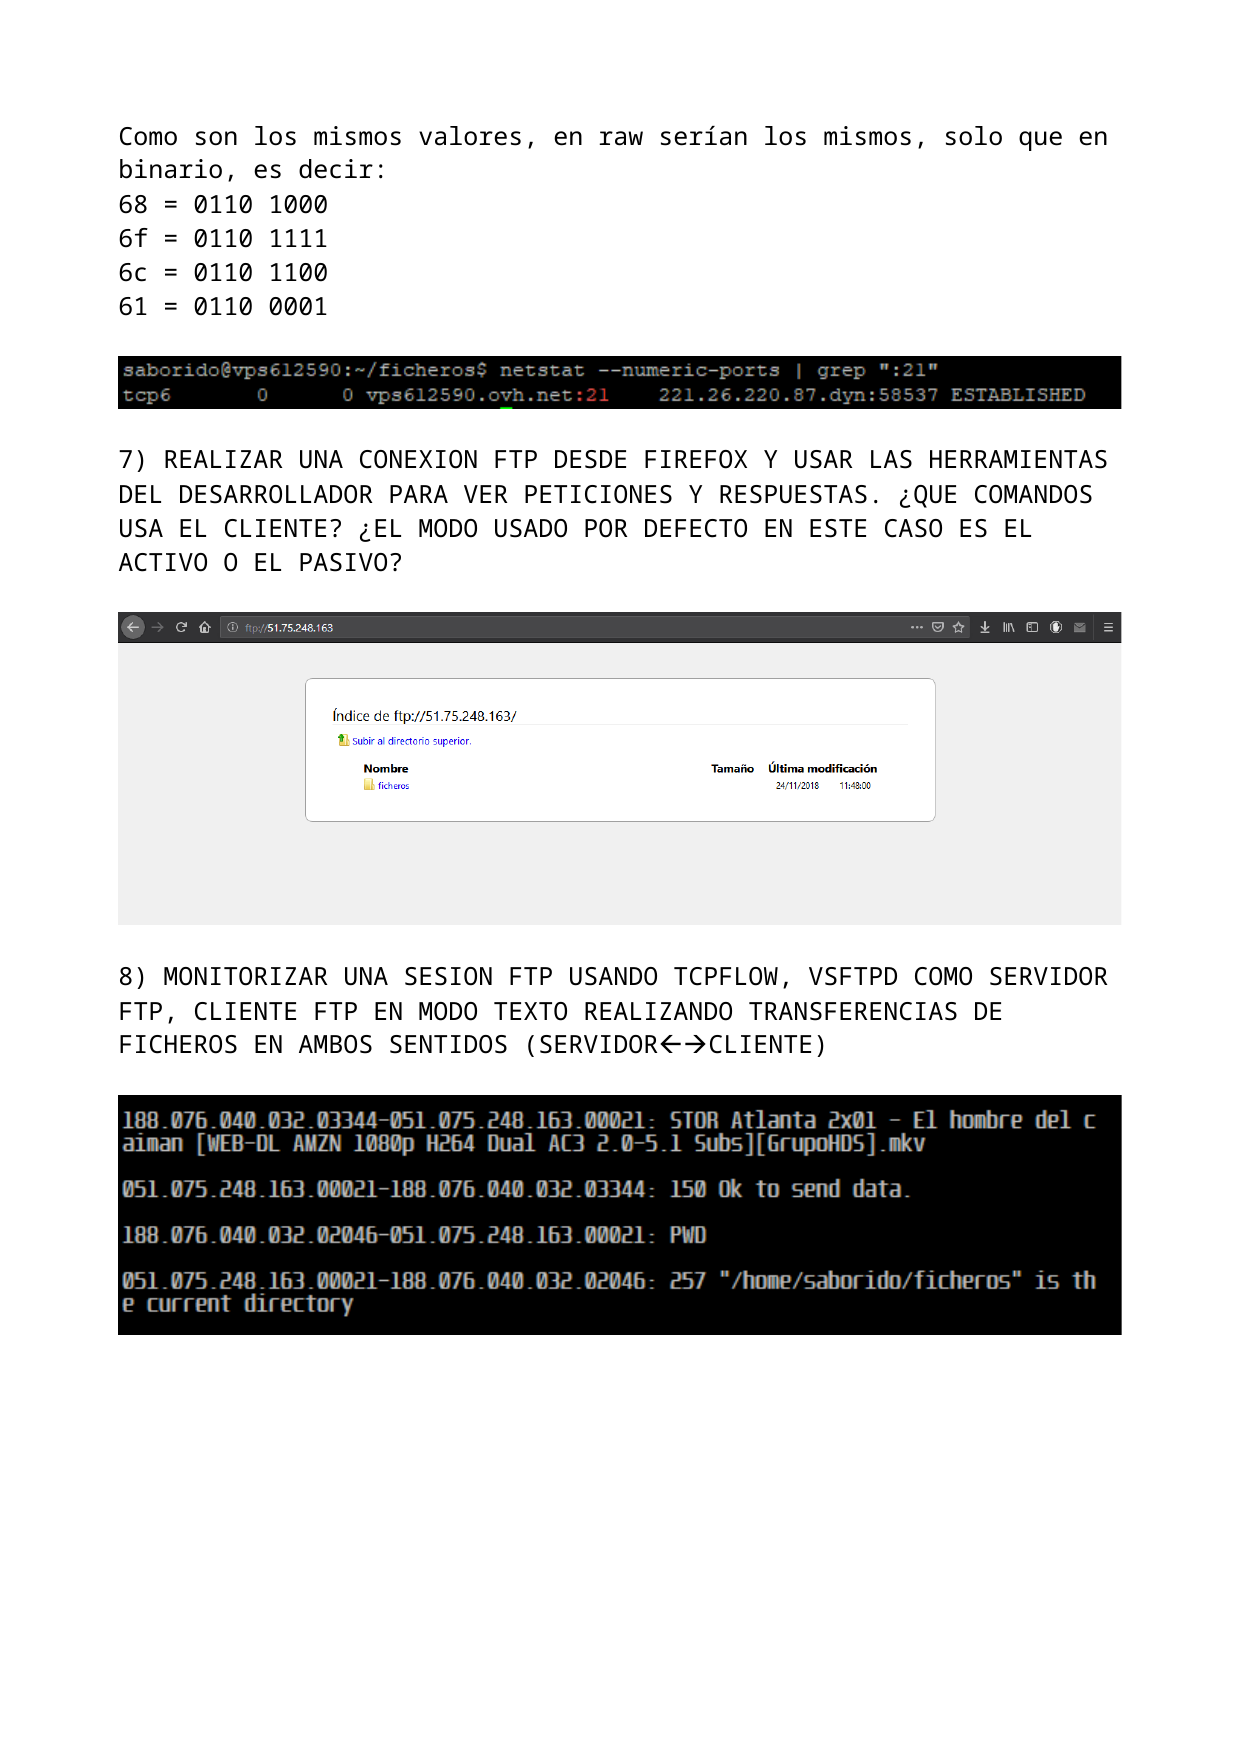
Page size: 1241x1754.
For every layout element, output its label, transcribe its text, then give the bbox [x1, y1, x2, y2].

text 6c = 0110 1100‬ [118, 254, 1122, 288]
text 68 = 0110 1000‬ [118, 186, 1122, 220]
text 7) REALIZAR UNA CONEXION FTP DESDE FIREFOX Y USAR LAS HERRAMIENTAS DEL DESARROLLADOR PARA VER PETICIONES Y RESPUESTAS. ¿QUE COMANDOS USA EL CLIENTE? ¿EL MODO USADO POR DEFECTO EN ESTE CASO ES EL ACTIVO O EL PASIVO? [118, 442, 1122, 578]
text Como son los mismos valores, en raw serían los mismos, solo que en binario, es decir: [118, 118, 1122, 186]
text 61 = 0110 0001‬ [118, 288, 1122, 322]
text 8) MONITORIZAR UNA SESION FTP USANDO TCPFLOW, VSFTPD COMO SERVIDOR FTP, CLIENTE FTP EN MODO TEXTO REALIZANDO TRANSFERENCIAS DE FICHEROS EN AMBOS SENTIDOS (SERVIDORCLIENTE) [118, 959, 1122, 1061]
text 6f = 0110 1111‬ [118, 220, 1122, 254]
